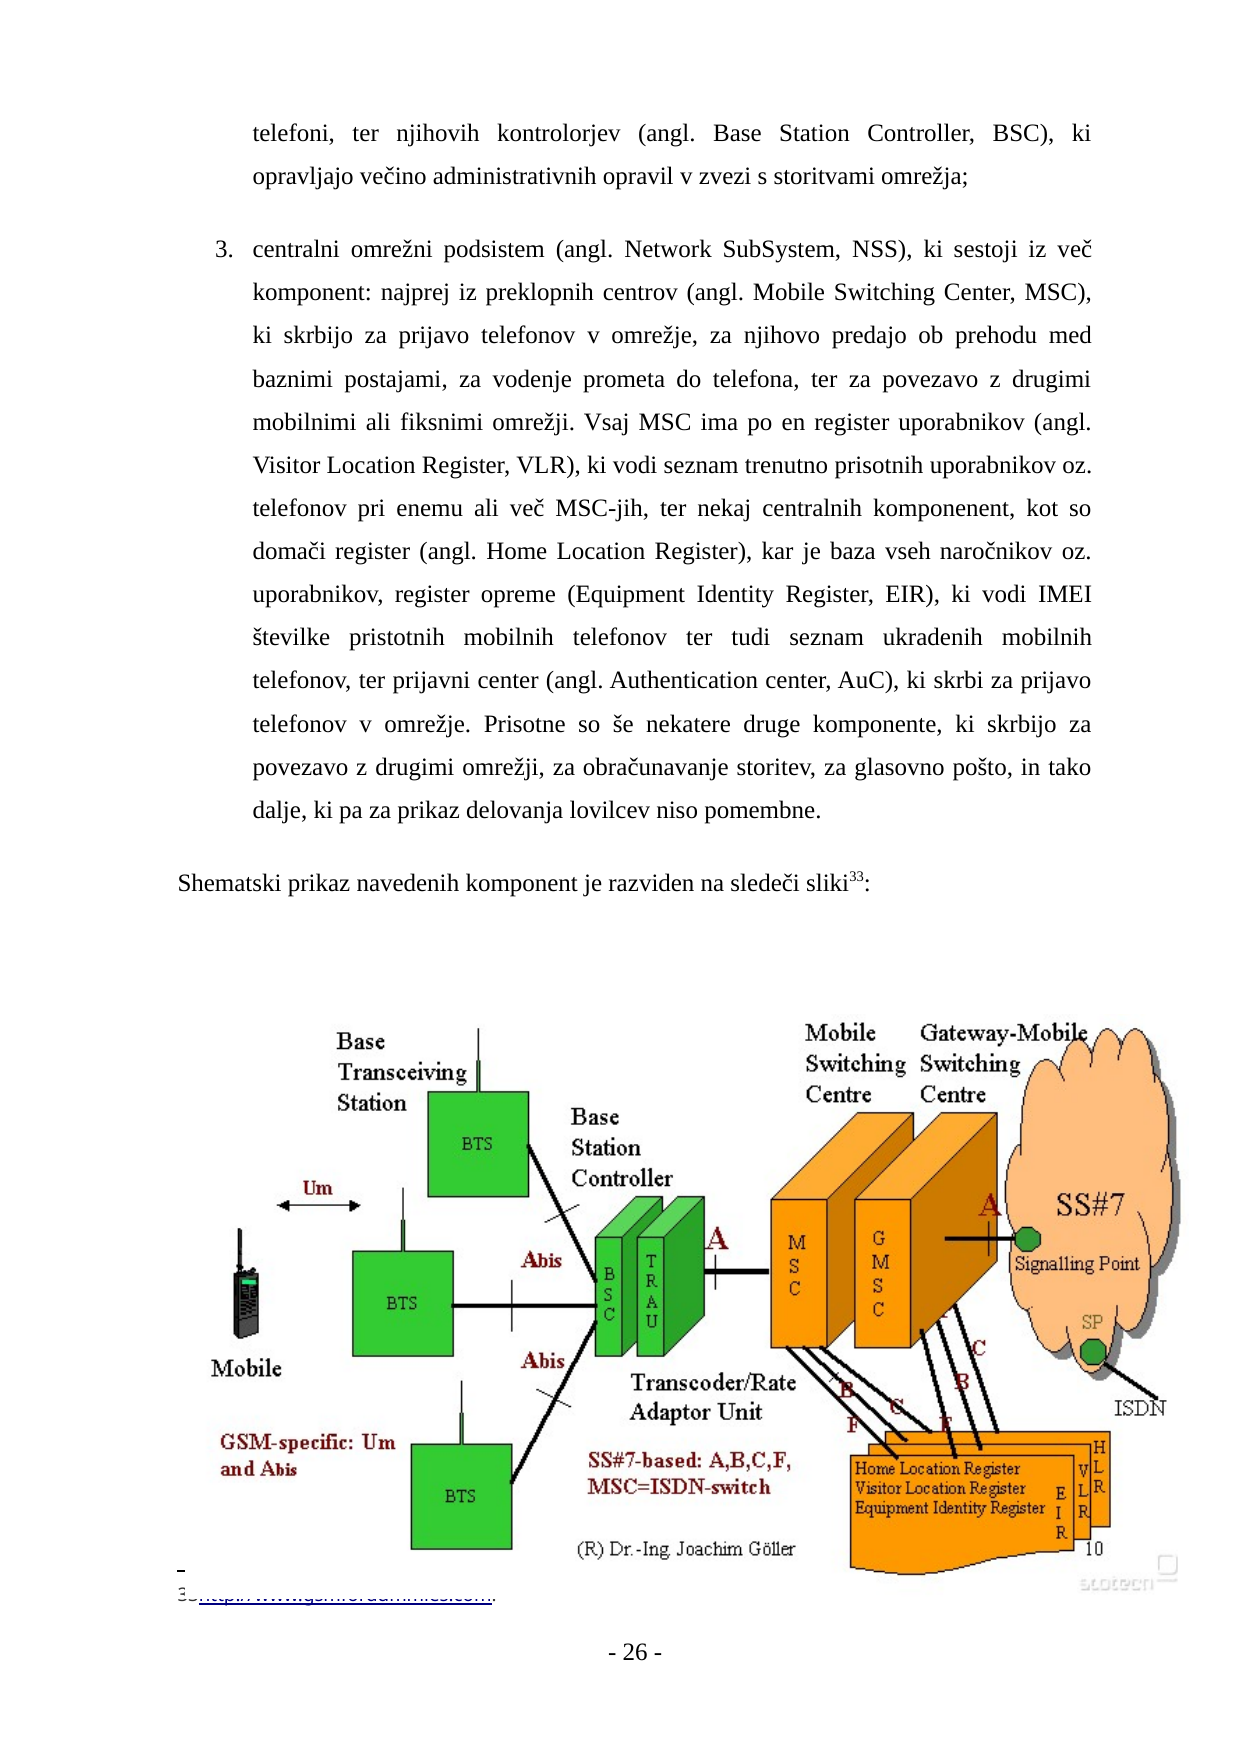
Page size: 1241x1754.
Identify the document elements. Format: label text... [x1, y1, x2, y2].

text http://www.gsmfordummies.com. [177, 1577, 1093, 1607]
list centralni omrežni podsistem (angl. Network SubSystem, NSS), ki sestoji iz več komponent: najprej iz preklopnih centrov (angl. Mobile Switching Center, MSC), ki skrbijo za prijavo telefonov v omrežje, za njihovo predajo ob prehodu med baznimi postajami, za vodenje prometa do telefona, ter za povezavo z drugimi mobilnimi ali fiksnimi omrežji. Vsaj MSC ima po en register uporabnikov (angl. Visitor Location Register, VLR), ki vodi seznam trenutno prisotnih uporabnikov oz. telefonov pri enemu ali več MSC-jih, ter nekaj centralnih komponenent, kot so domači register (angl. Home Location Register), kar je baza vseh naročnikov oz. uporabnikov, register opreme (Equipment Identity Register, EIR), ki vodi IMEI številke pristotnih mobilnih telefonov ter tudi seznam ukradenih mobilnih telefonov, ter prijavni center (angl. Authentication center, AuC), ki skrbi za prijavo telefonov v omrežje. Prisotne so še nekatere druge komponente, ki skrbijo za povezavo z drugimi omrežji, za obračunavanje storitev, za glasovno pošto, in tako dalje, ki pa za prikaz delovanja lovilcev niso pomembne. [215, 234, 1093, 824]
list telefoni, ter njihovih kontrolorjev (angl. Base Station Controller, BSC), ki opravljajo večino administrativnih opravil v zvezi s storitvami omrežja; [215, 118, 1093, 190]
text Shematski prikaz navedenih komponent je razviden na sledeči sliki: [177, 868, 1093, 897]
picture [185, 1014, 1189, 1599]
